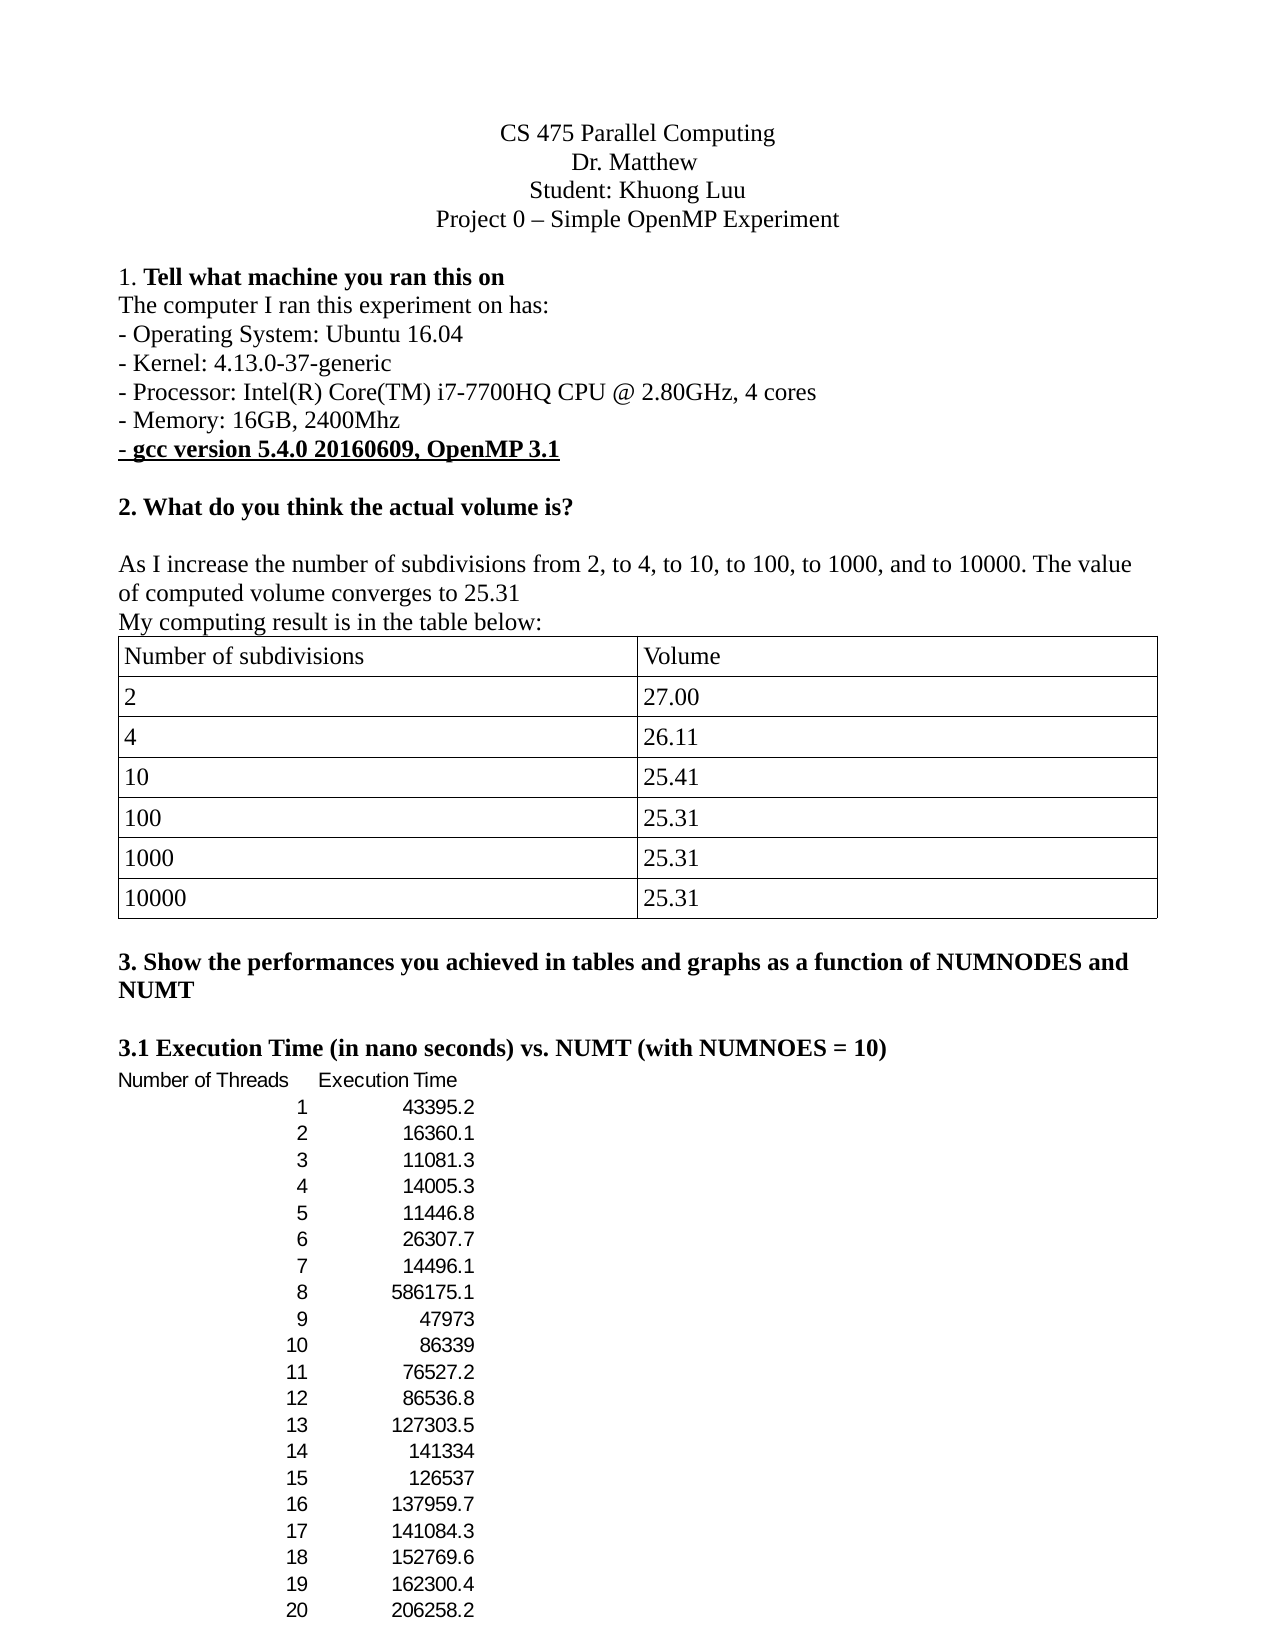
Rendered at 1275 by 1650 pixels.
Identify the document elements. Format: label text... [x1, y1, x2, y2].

text 3.1 Execution Time (in nano seconds) vs. NUMT (with NUMNOES = 10) [118, 1033, 1157, 1062]
text 2. What do you think the actual volume is? [118, 492, 1157, 521]
table_cell 2 [119, 677, 637, 716]
text 1. Tell what machine you ran this on [118, 262, 1157, 291]
table_cell 25.41 [638, 758, 1157, 797]
text Project 0 – Simple OpenMP Experiment [118, 204, 1157, 233]
table_cell 26.11 [638, 717, 1157, 757]
text The computer I ran this experiment on has: [118, 291, 1157, 319]
table_cell 10 [119, 758, 637, 797]
text Student: Khuong Luu [118, 176, 1157, 204]
table_cell 100 [119, 798, 637, 837]
text - Processor: Intel(R) Core(TM) i7-7700HQ CPU @ 2.80GHz, 4 cores [118, 377, 1157, 406]
table_header Volume [638, 637, 1157, 676]
text 3. Show the performances you achieved in tables and graphs as a function of NUMNODES and NUMT [118, 947, 1157, 1004]
table_cell 25.31 [638, 879, 1157, 918]
text Dr. Matthew [118, 147, 1157, 176]
table_cell 27.00 [638, 677, 1157, 716]
text - Memory: 16GB, 2400Mhz [118, 406, 1157, 434]
text - gcc version 5.4.0 20160609, OpenMP 3.1 [118, 434, 1157, 463]
text - Kernel: 4.13.0-37-generic [118, 348, 1157, 377]
table_cell 25.31 [638, 838, 1157, 877]
text - Operating System: Ubuntu 16.04 [118, 319, 1157, 348]
table_cell 1000 [119, 838, 637, 877]
text As I increase the number of subdivisions from 2, to 4, to 10, to 100, to 1000, and to 10000. The value of computed volume converges to 25.31 [118, 549, 1157, 607]
table_cell 10000 [119, 879, 637, 918]
text CS 475 Parallel Computing [118, 118, 1157, 147]
table_header Number of subdivisions [119, 637, 637, 676]
table_cell 4 [119, 717, 637, 757]
text My computing result is in the table below: [118, 607, 1157, 636]
table_cell 25.31 [638, 798, 1157, 837]
